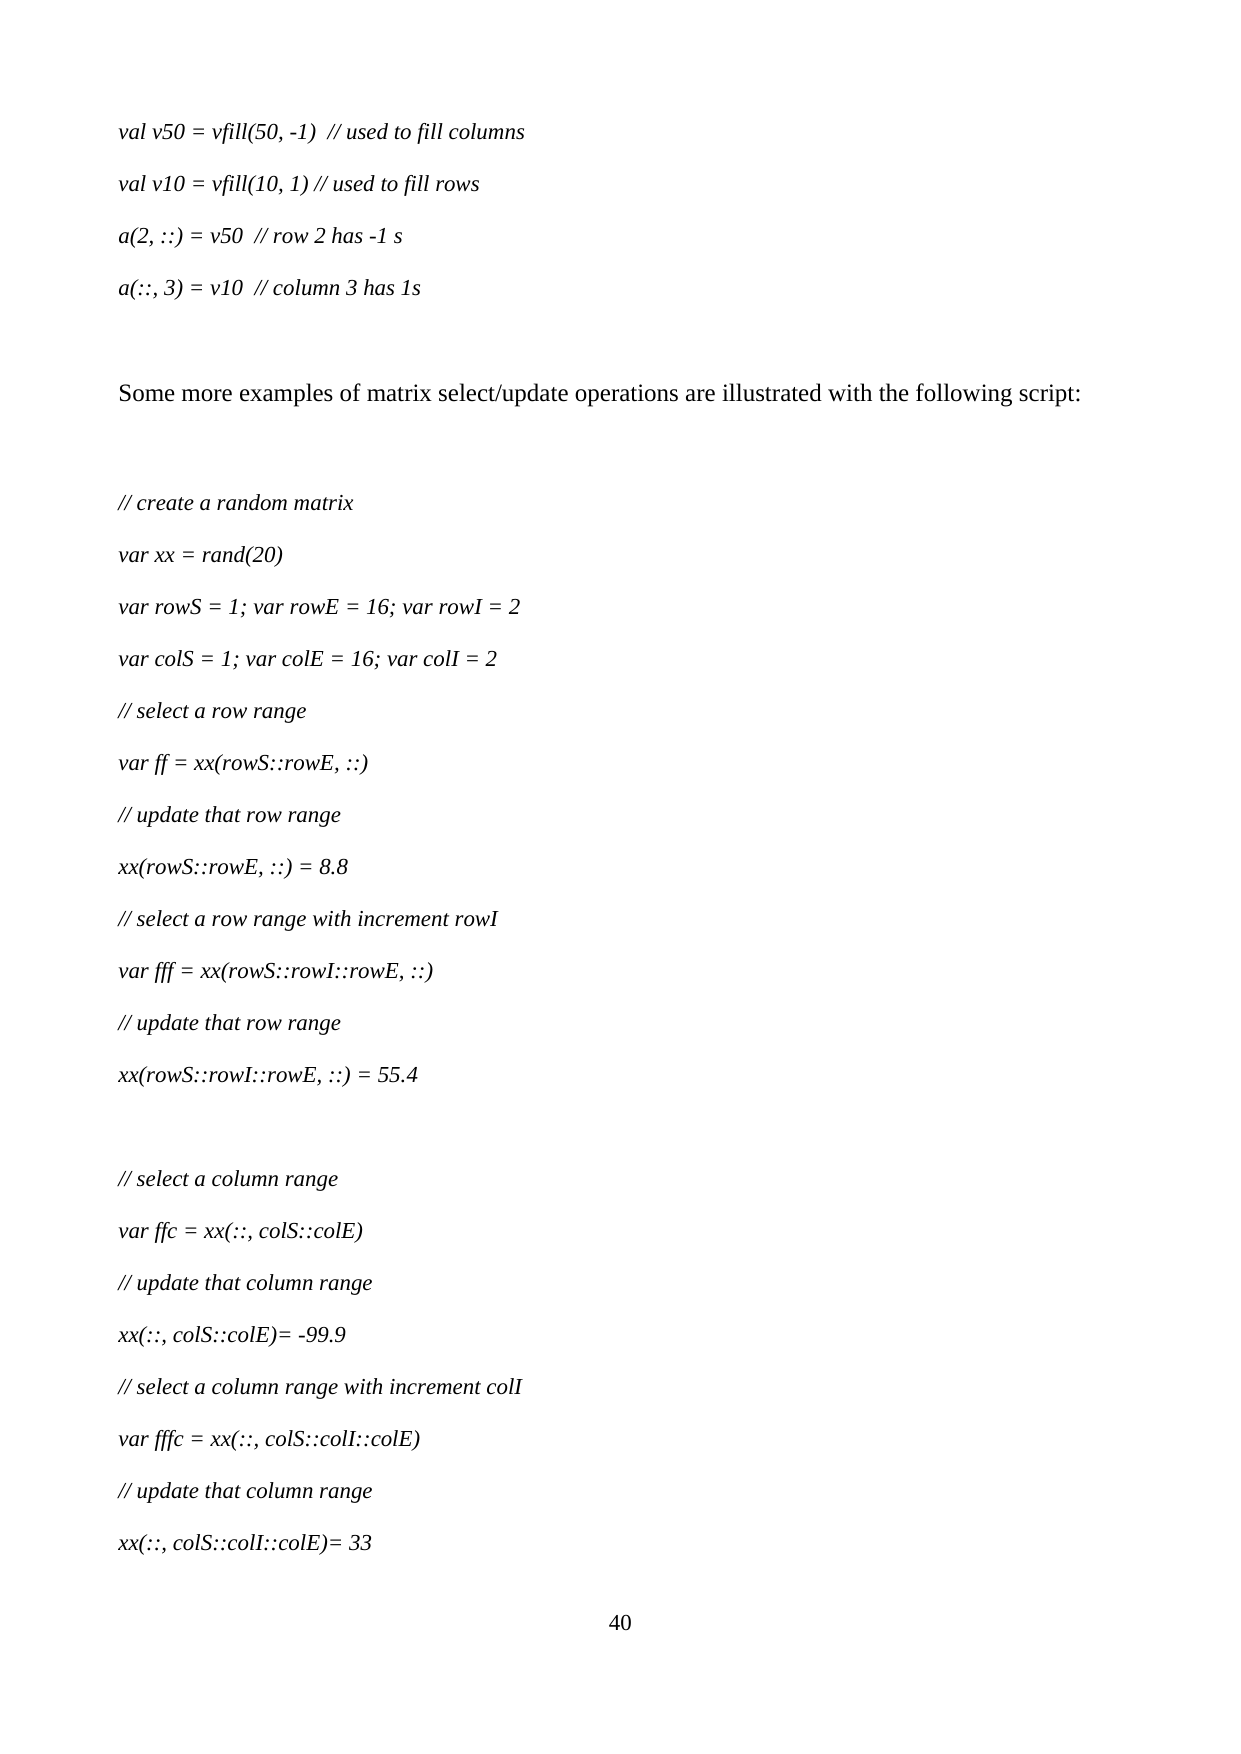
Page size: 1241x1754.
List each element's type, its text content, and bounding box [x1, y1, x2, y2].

text // update that row range [118, 1009, 1122, 1035]
text var ff = xx(rowS::rowE, ::) [118, 749, 1122, 776]
text // select a column range [118, 1165, 1122, 1191]
text xx(rowS::rowE, ::) = 8.8 [118, 853, 1122, 879]
text var colS = 1; var colE = 16; var colI = 2 [118, 645, 1122, 672]
text val v10 = vfill(10, 1) // used to fill rows [118, 170, 1122, 196]
text // select a column range with increment colI [118, 1373, 1122, 1399]
text // create a random matrix [118, 489, 1122, 516]
text var fff = xx(rowS::rowI::rowE, ::) [118, 957, 1122, 983]
text // select a row range [118, 697, 1122, 723]
text a(::, 3) = v10 // column 3 has 1s [118, 274, 1122, 300]
text xx(::, colS::colI::colE)= 33 [118, 1529, 1122, 1555]
text // select a row range with increment rowI [118, 905, 1122, 931]
text // update that column range [118, 1269, 1122, 1295]
text val v50 = vfill(50, -1) // used to fill columns [118, 118, 1122, 144]
text var ffc = xx(::, colS::colE) [118, 1217, 1122, 1243]
text a(2, ::) = v50 // row 2 has -1 s [118, 222, 1122, 248]
text var rowS = 1; var rowE = 16; var rowI = 2 [118, 593, 1122, 619]
text xx(::, colS::colE)= -99.9 [118, 1321, 1122, 1347]
text var fffc = xx(::, colS::colI::colE) [118, 1425, 1122, 1451]
text // update that column range [118, 1477, 1122, 1503]
text // update that row range [118, 801, 1122, 827]
text var xx = rand(20) [118, 541, 1122, 568]
text Some more examples of matrix select/update operations are illustrated with the following script: [118, 378, 1122, 407]
text xx(rowS::rowI::rowE, ::) = 55.4 [118, 1061, 1122, 1087]
